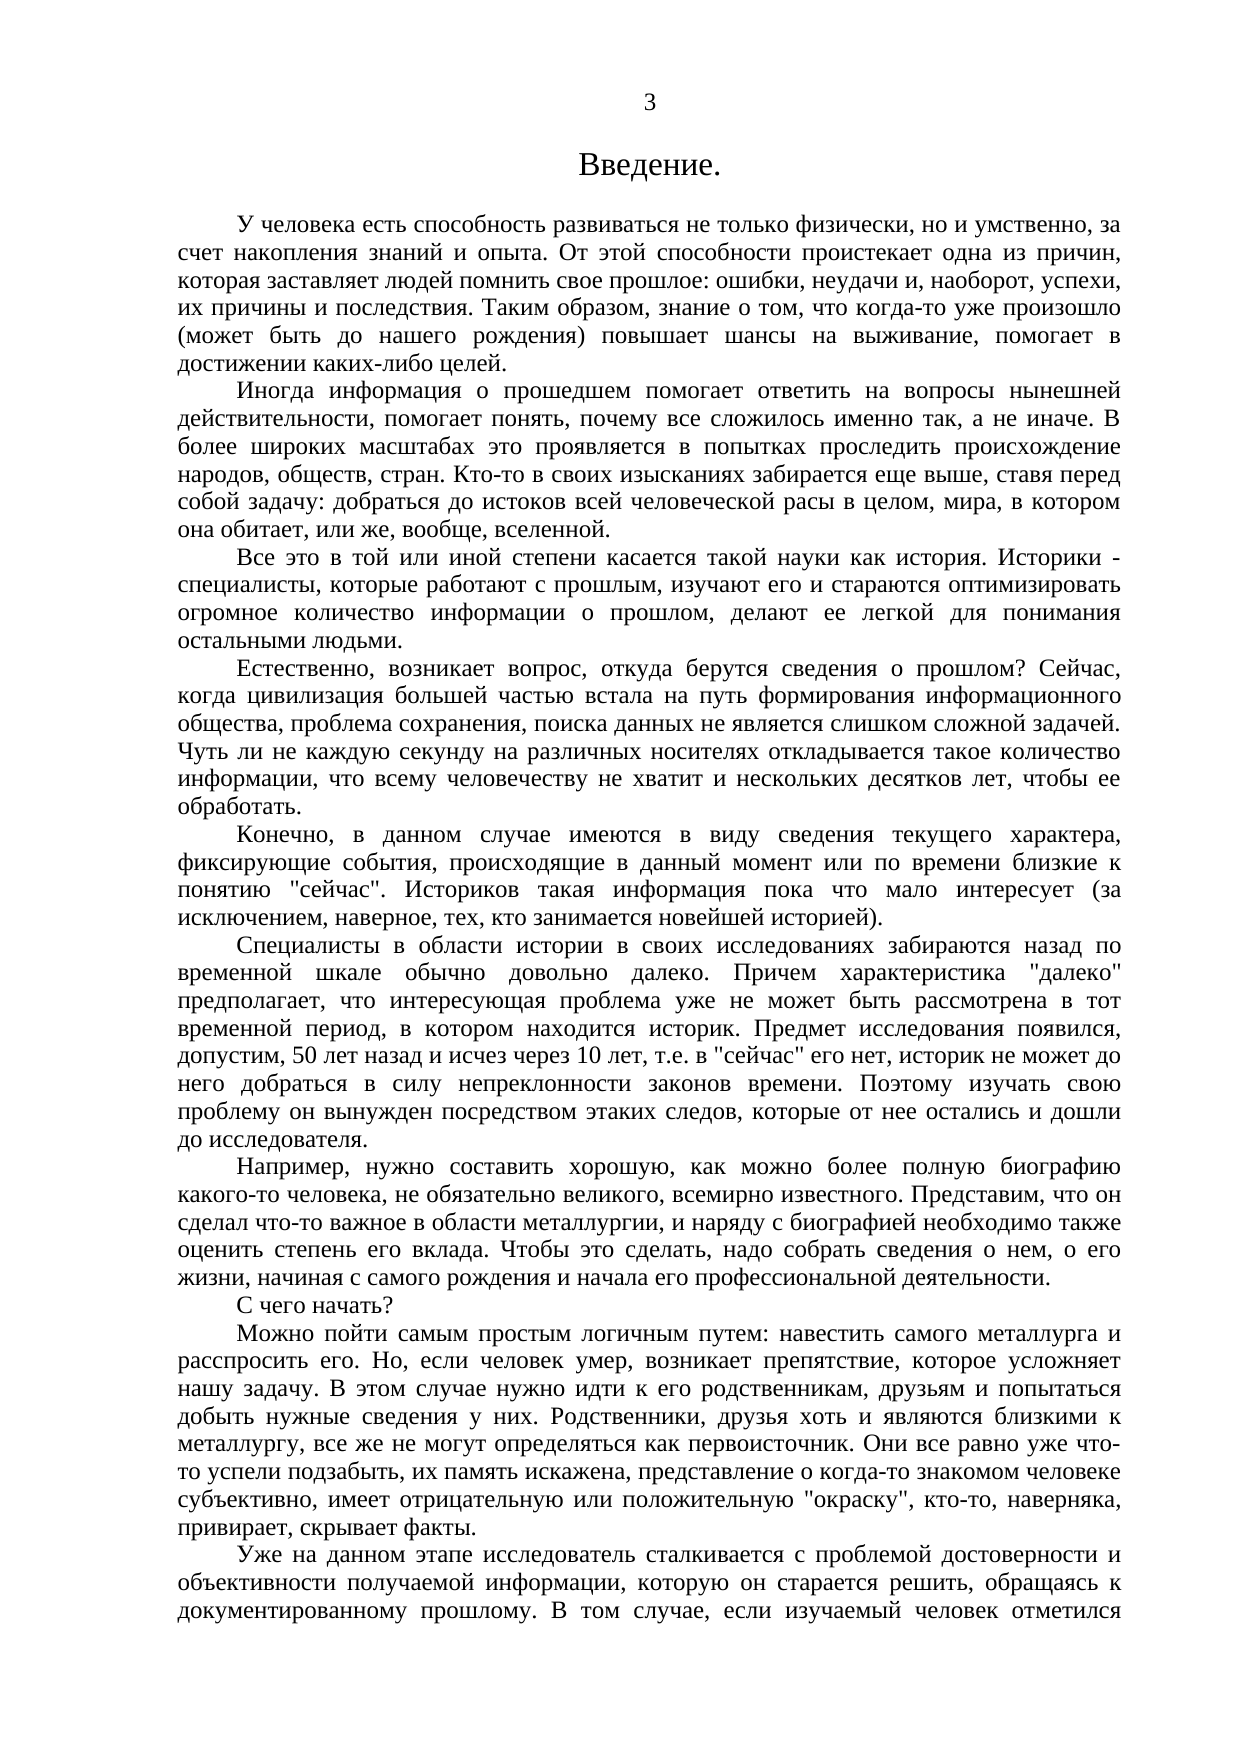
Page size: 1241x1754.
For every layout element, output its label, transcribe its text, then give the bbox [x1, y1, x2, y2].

text У человека есть способность развиваться не только физически, но и умственно, за счет накопления знаний и опыта. От этой способности проистекает одна из причин, которая заставляет людей помнить свое прошлое: ошибки, неудачи и, наоборот, успехи, их причины и последствия. Таким образом, знание о том, что когда-то уже произошло (может быть до нашего рождения) повышает шансы на выживание, помогает в достижении каких-либо целей. [177, 210, 1122, 377]
text Все это в той или иной степени касается такой науки как история. Историки - специалисты, которые работают с прошлым, изучают его и стараются оптимизировать огромное количество информации о прошлом, делают ее легкой для понимания остальными людьми. [177, 543, 1122, 654]
text Можно пойти самым простым логичным путем: навестить самого металлурга и расспросить его. Но, если человек умер, возникает препятствие, которое усложняет нашу задачу. В этом случае нужно идти к его родственникам, друзьям и попытаться добыть нужные сведения у них. Родственники, друзья хоть и являются близкими к металлургу, все же не могут определяться как первоисточник. Они все равно уже что-то успели подзабыть, их память искажена, представление о когда-то знакомом человеке субъективно, имеет отрицательную или положительную "окраску", кто-то, наверняка, привирает, скрывает факты. [177, 1319, 1122, 1540]
text Специалисты в области истории в своих исследованиях забираются назад по временной шкале обычно довольно далеко. Причем характеристика "далеко" предполагает, что интересующая проблема уже не может быть рассмотрена в тот временной период, в котором находится историк. Предмет исследования появился, допустим, 50 лет назад и исчез через 10 лет, т.е. в "сейчас" его нет, историк не может до него добраться в силу непреклонности законов времени. Поэтому изучать свою проблему он вынужден посредством этаких следов, которые от нее остались и дошли до исследователя. [177, 931, 1122, 1152]
text Например, нужно составить хорошую, как можно более полную биографию какого-то человека, не обязательно великого, всемирно известного. Представим, что он сделал что-то важное в области металлургии, и наряду с биографией необходимо также оценить степень его вклада. Чтобы это сделать, надо собрать сведения о нем, о его жизни, начиная с самого рождения и начала его профессиональной деятельности. [177, 1152, 1122, 1291]
text Иногда информация о прошедшем помогает ответить на вопросы нынешней действительности, помогает понять, почему все сложилось именно так, а не иначе. В более широких масштабах это проявляется в попытках проследить происхождение народов, обществ, стран. Кто-то в своих изысканиях забирается еще выше, ставя перед собой задачу: добраться до истоков всей человеческой расы в целом, мира, в котором она обитает, или же, вообще, вселенной. [177, 377, 1122, 543]
text Естественно, возникает вопрос, откуда берутся сведения о прошлом? Сейчас, когда цивилизация большей частью встала на путь формирования информационного общества, проблема сохранения, поиска данных не является слишком сложной задачей. Чуть ли не каждую секунду на различных носителях откладывается такое количество информации, что всему человечеству не хватит и нескольких десятков лет, чтобы ее обработать. [177, 654, 1122, 820]
text Конечно, в данном случае имеются в виду сведения текущего характера, фиксирующие события, происходящие в данный момент или по времени близкие к понятию "сейчас". Историков такая информация пока что мало интересует (за исключением, наверное, тех, кто занимается новейшей историей). [177, 820, 1122, 931]
text Уже на данном этапе исследователь сталкивается с проблемой достоверности и объективности получаемой информации, которую он старается решить, обращаясь к документированному прошлому. В том случае, если изучаемый человек отметился [177, 1540, 1122, 1623]
text С чего начать? [177, 1291, 1122, 1319]
text Введение. [177, 146, 1122, 183]
